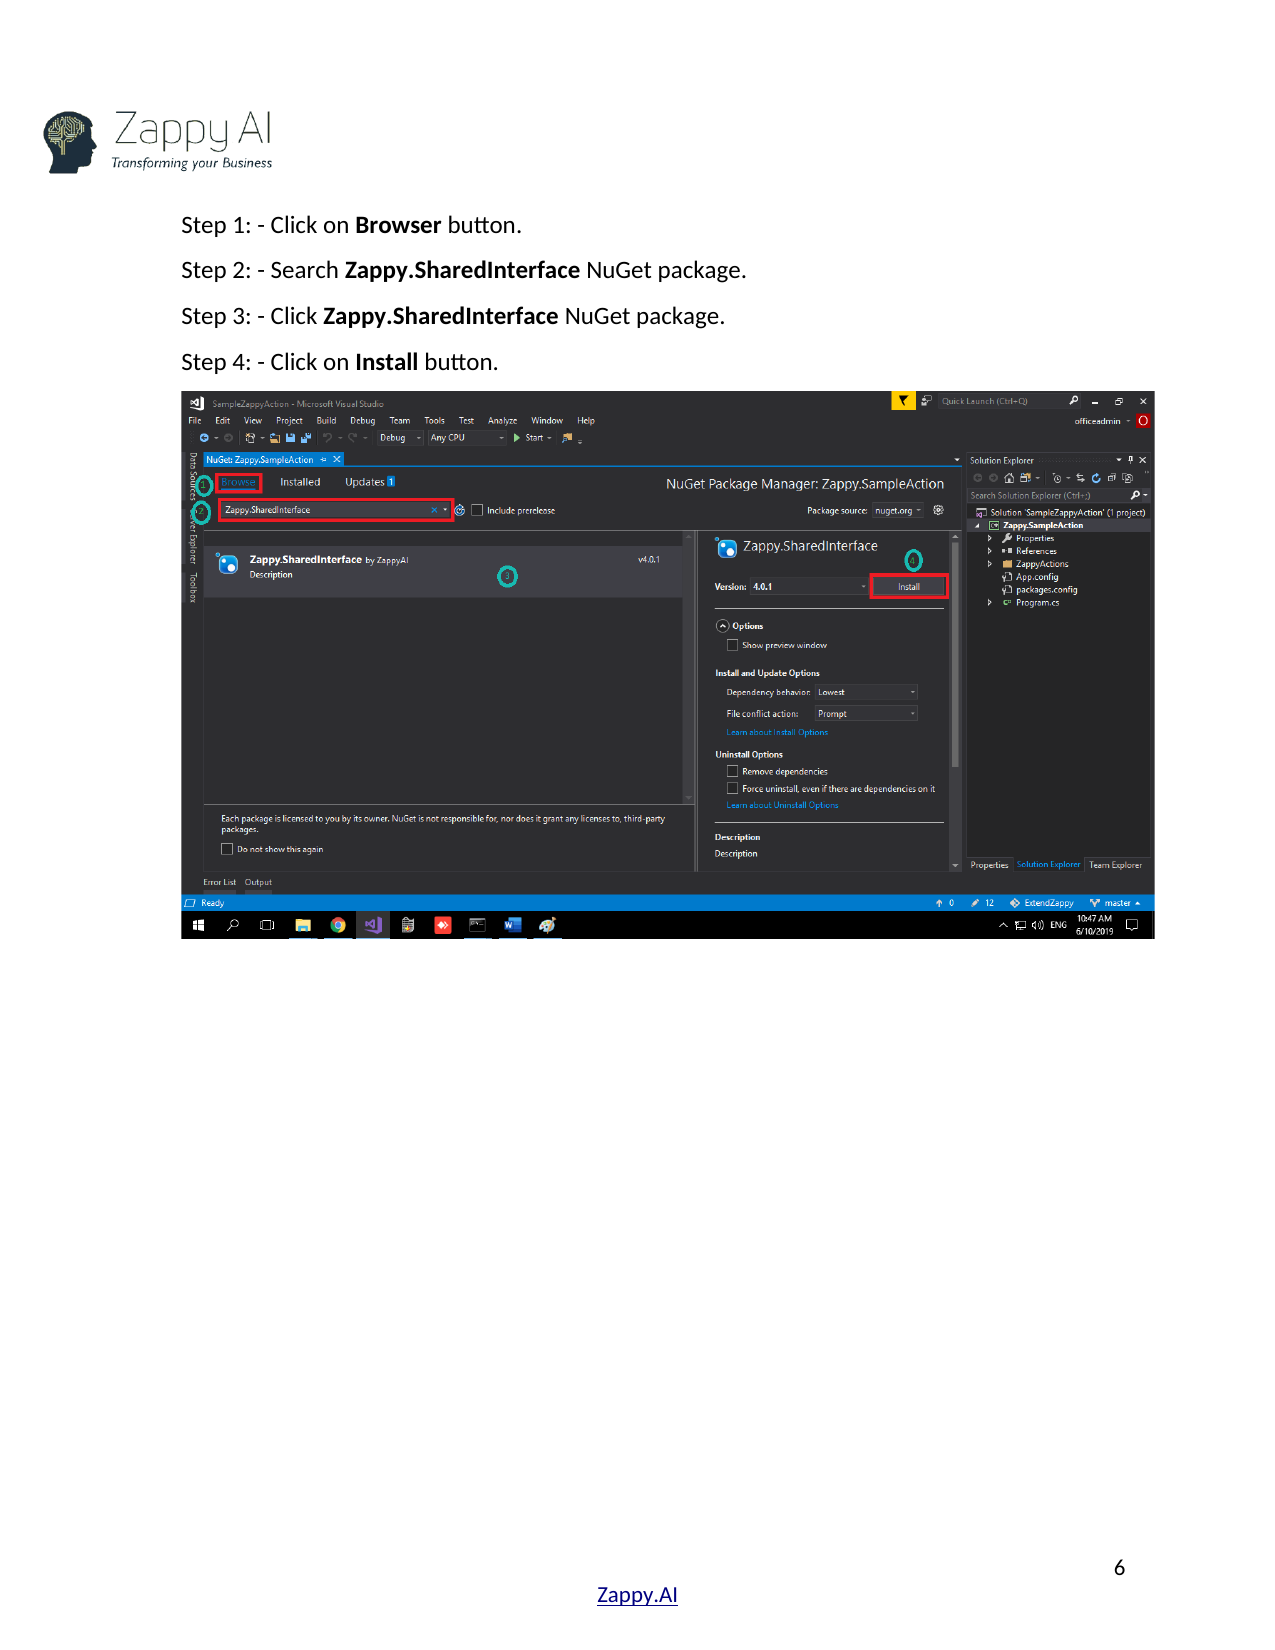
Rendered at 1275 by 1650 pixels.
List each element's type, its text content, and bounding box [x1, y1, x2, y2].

text Step 3: - Click Zappy.SharedInterface NuGet package. [181, 300, 1125, 331]
text Step 2: - Search Zappy.SharedInterface NuGet package. [181, 254, 1125, 285]
text Step 1: - Click on Browser button. [181, 209, 1125, 239]
text Step 4: - Click on Install button. [181, 346, 1125, 377]
